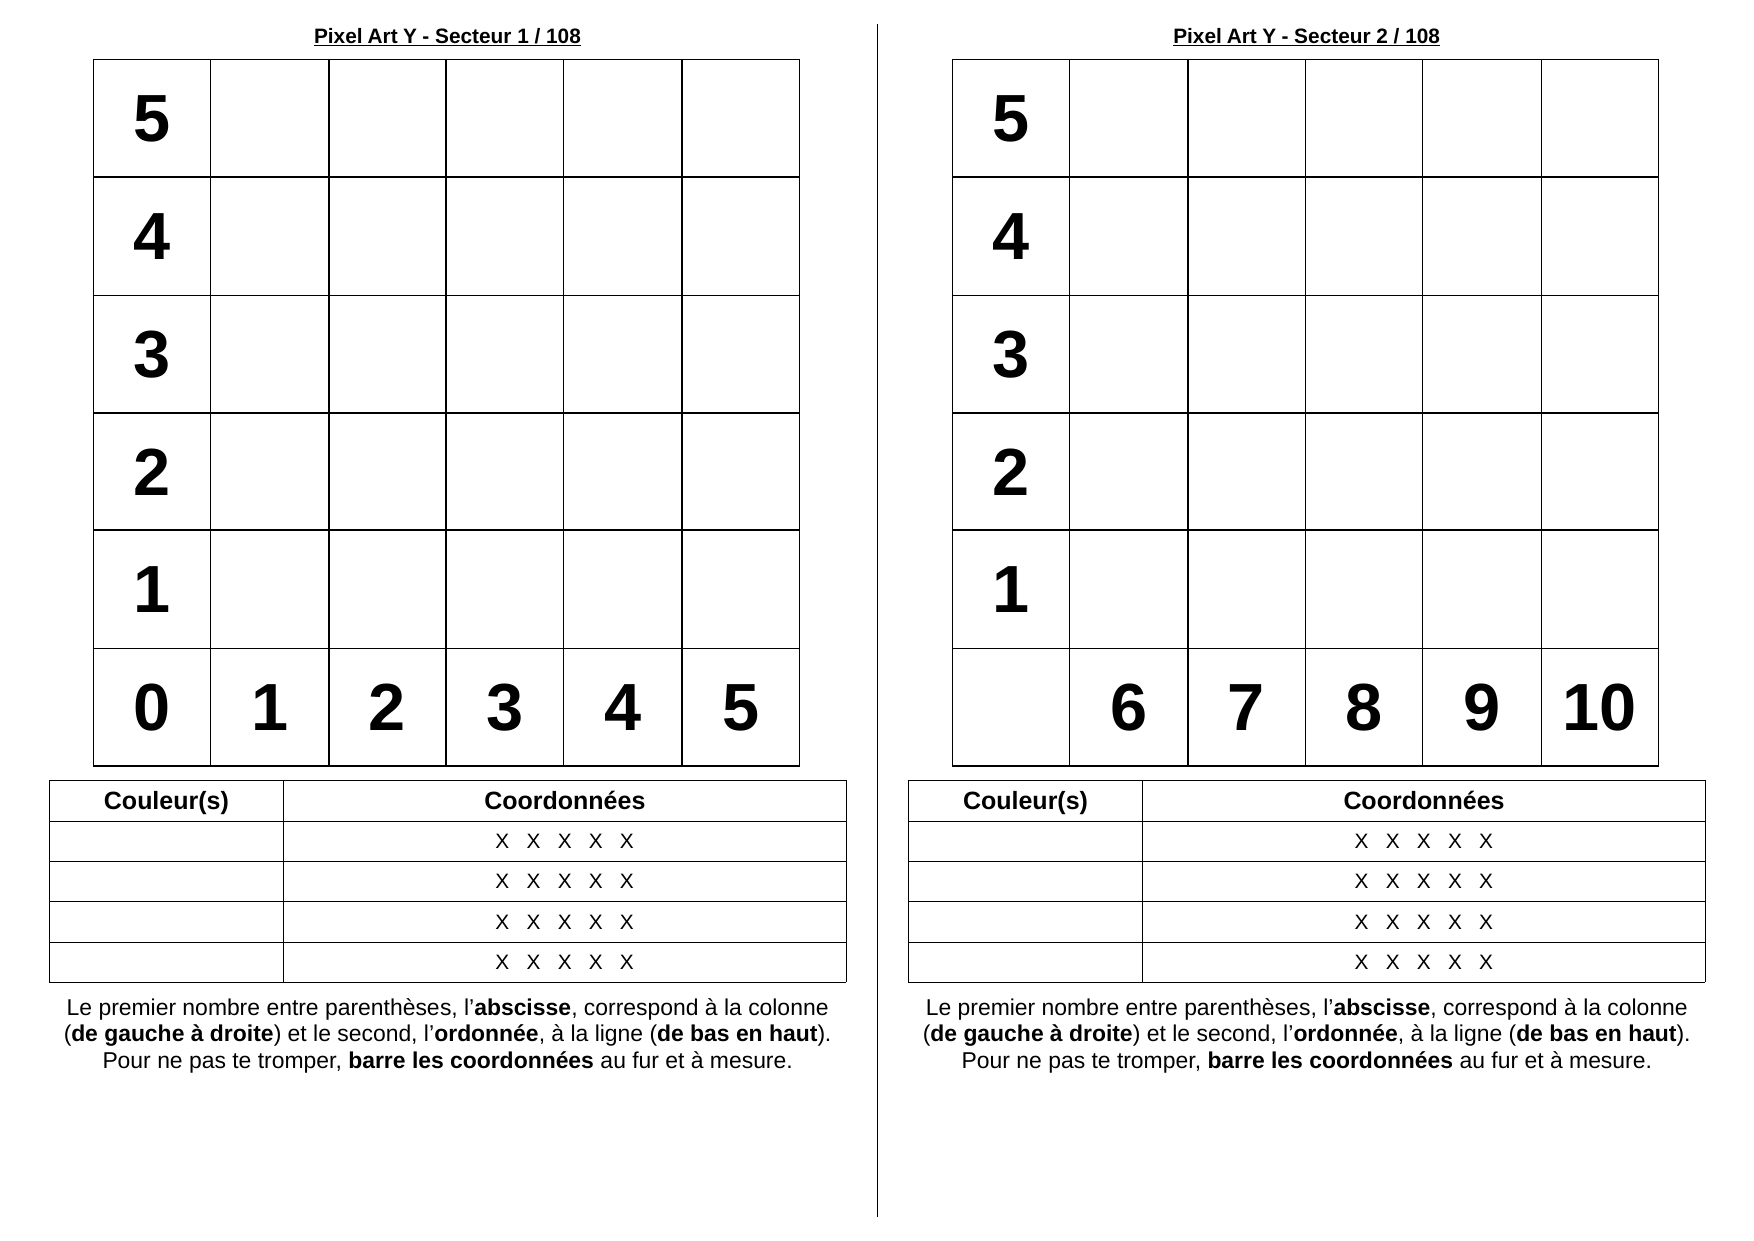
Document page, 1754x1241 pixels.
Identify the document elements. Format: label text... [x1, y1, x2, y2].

table_cell X X X X X [284, 943, 846, 982]
table_cell [50, 822, 283, 861]
text Pour ne pas te tromper, barre les coordonnées au fur et à mesure. [24, 1047, 871, 1073]
table_cell X X X X X [284, 902, 846, 942]
text Le premier nombre entre parenthèses, l’abscisse, correspond à la colonne [24, 994, 871, 1020]
table_cell X X X X X [284, 822, 846, 861]
table_header Coordonnées [284, 781, 846, 821]
table_cell [50, 943, 283, 982]
text (de gauche à droite) et le second, l’ordonnée, à la ligne (de bas en haut). [24, 1020, 871, 1047]
table_cell X X X X X [1143, 822, 1705, 861]
table_cell [909, 943, 1142, 982]
text Pixel Art Y - Secteur 1 / 108 [24, 24, 871, 48]
table_header Couleur(s) [50, 781, 283, 821]
table_cell [909, 862, 1142, 901]
table_cell [50, 902, 283, 942]
table_header Coordonnées [1143, 781, 1705, 821]
table_cell [50, 862, 283, 901]
text Le premier nombre entre parenthèses, l’abscisse, correspond à la colonne [883, 994, 1730, 1020]
table_cell [909, 902, 1142, 942]
table_cell X X X X X [284, 862, 846, 901]
table_cell X X X X X [1143, 862, 1705, 901]
table_cell X X X X X [1143, 902, 1705, 942]
table_cell X X X X X [1143, 943, 1705, 982]
text Pixel Art Y - Secteur 2 / 108 [883, 24, 1730, 48]
text (de gauche à droite) et le second, l’ordonnée, à la ligne (de bas en haut). [883, 1020, 1730, 1047]
text Pour ne pas te tromper, barre les coordonnées au fur et à mesure. [883, 1047, 1730, 1073]
table_header Couleur(s) [909, 781, 1142, 821]
table_cell [909, 822, 1142, 861]
